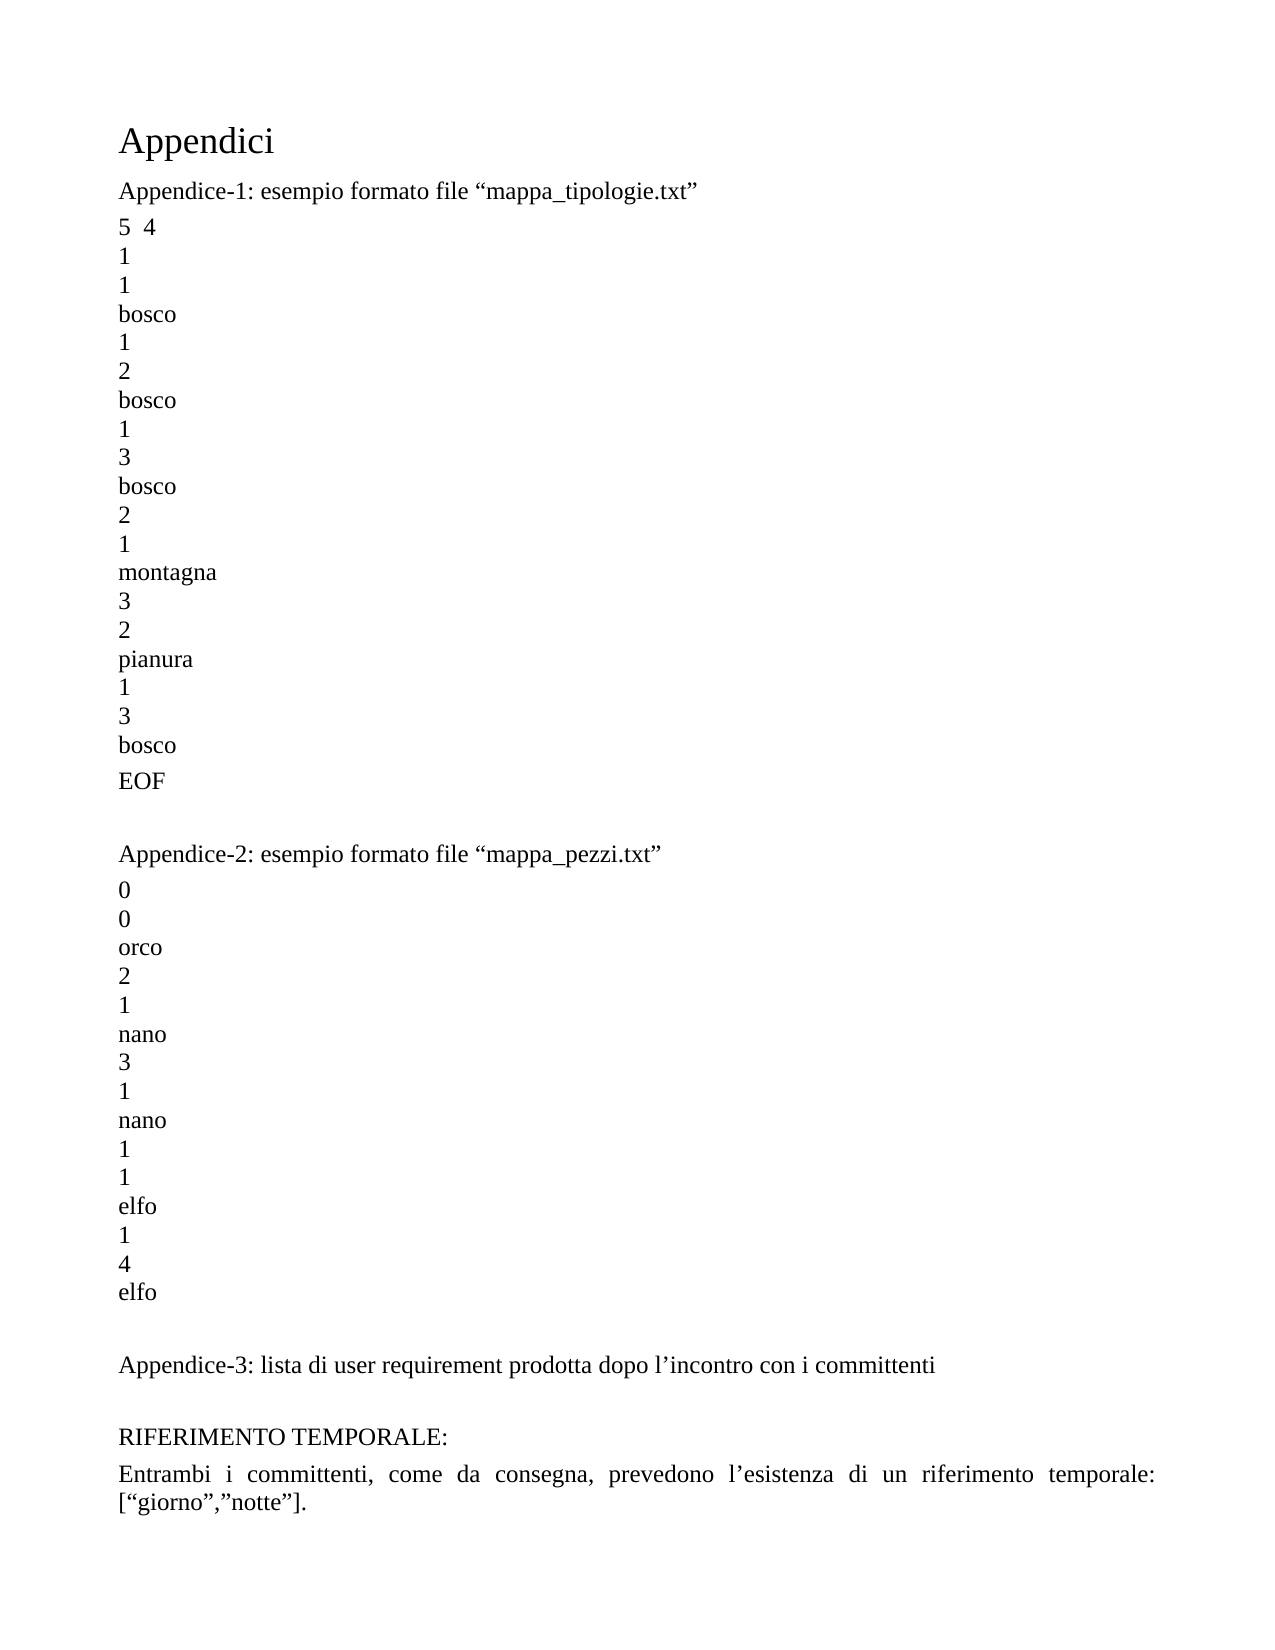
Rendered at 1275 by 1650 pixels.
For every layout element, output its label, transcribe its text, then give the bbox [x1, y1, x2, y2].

text 0 0 orco 2 1 nano 3 1 nano 1 1 elfo 1 4 elfo [118, 875, 1157, 1306]
text Appendice-2: esempio formato file “mappa_pezzi.txt” [118, 839, 1157, 867]
text Entrambi i committenti, come da consegna, prevedono l’esistenza di un riferimento temporale: [“giorno”,”notte”]. [118, 1459, 1157, 1516]
text 5 4 1 1 bosco 1 2 bosco 1 3 bosco 2 1 montagna 3 2 pianura 1 3 bosco [118, 212, 1157, 759]
text Appendice-3: lista di user requirement prodotta dopo l’incontro con i committenti [118, 1350, 1157, 1379]
text Appendici [118, 118, 1157, 161]
text Appendice-1: esempio formato file “mappa_tipologie.txt” [118, 176, 1157, 205]
text EOF [118, 766, 1157, 795]
text RIFERIMENTO TEMPORALE: [118, 1422, 1157, 1451]
